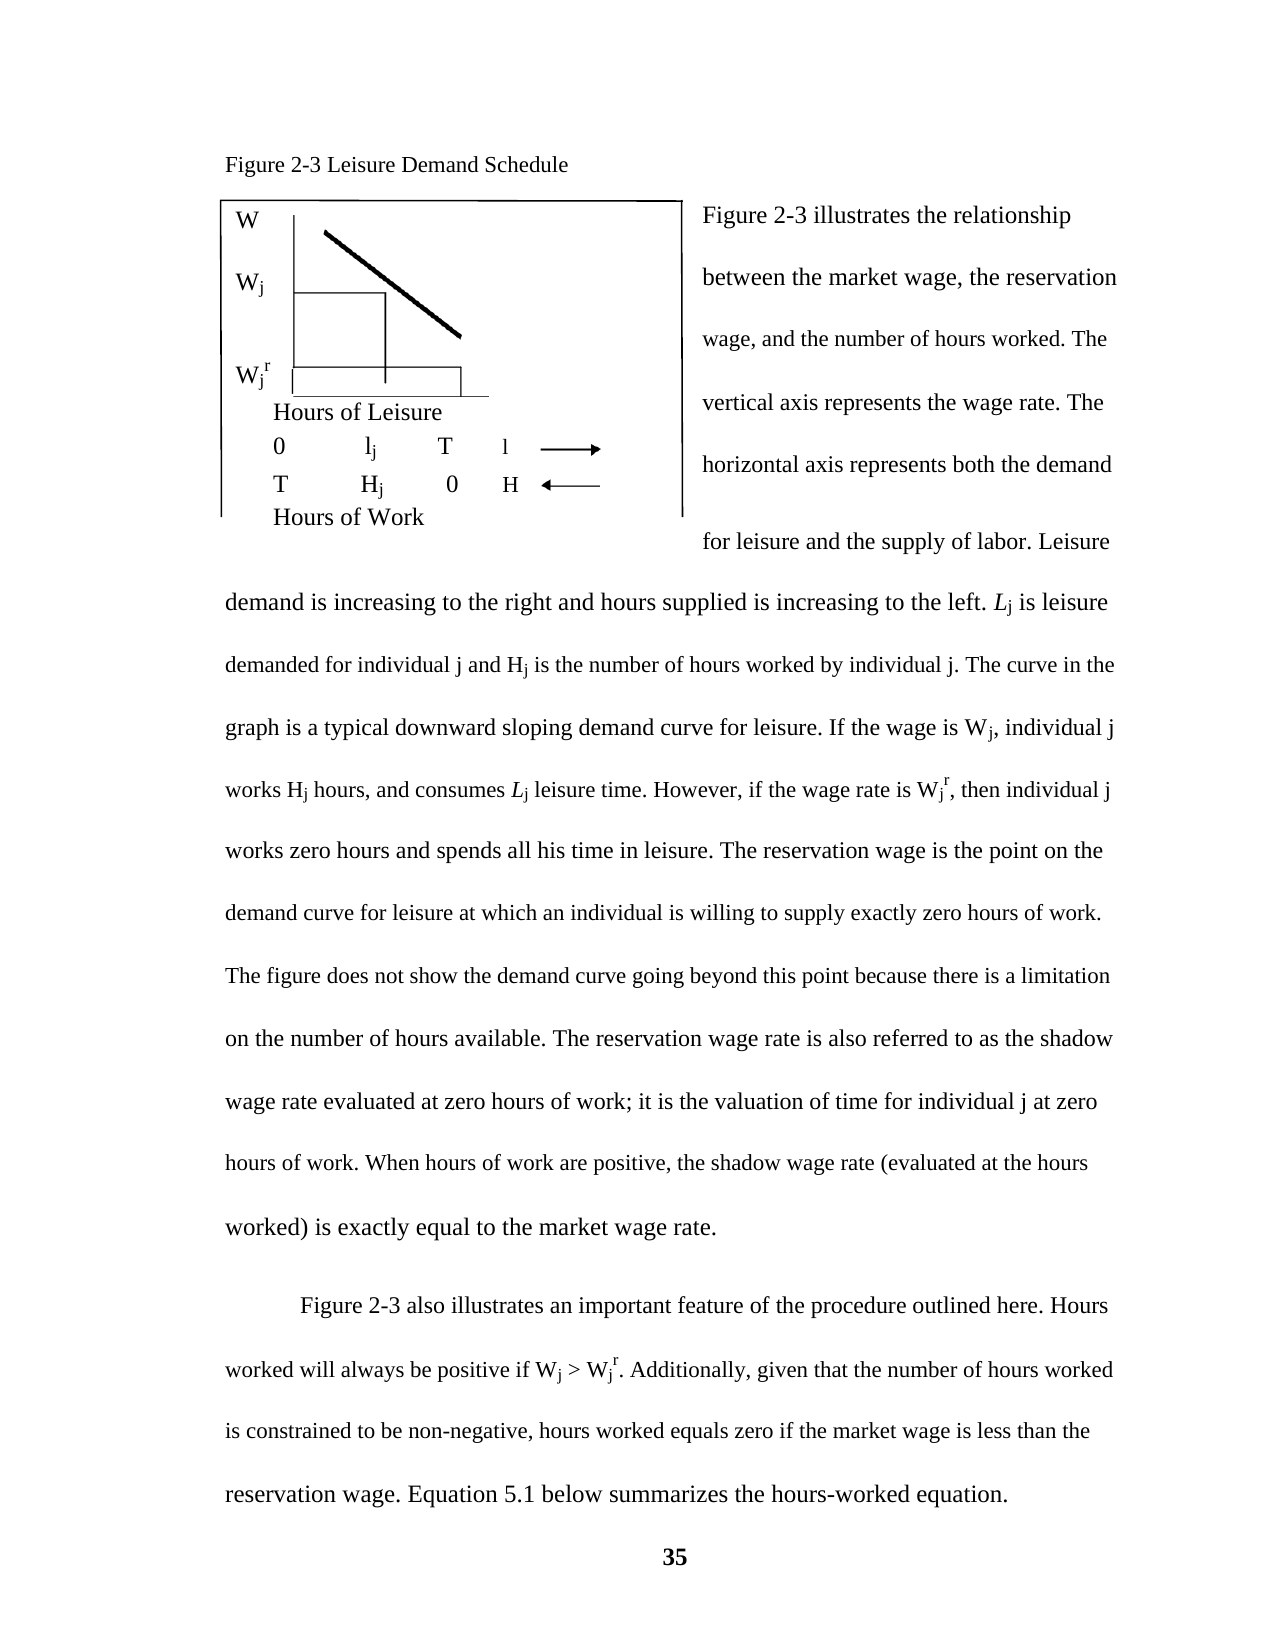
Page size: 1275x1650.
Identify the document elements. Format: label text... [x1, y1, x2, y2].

text Figure 2-3 Leisure Demand Schedule [225, 152, 627, 178]
text works Hj hours, and consumes Lj leisure time. However, if the wage rate is Wjr, then individual j [225, 770, 1127, 803]
text 35 [662, 1542, 1127, 1570]
text demanded for individual j and Hj is the number of hours worked by individual j. The curve in the [225, 645, 1127, 679]
text Wjr | [235, 340, 627, 394]
picture [290, 297, 489, 340]
text 0 lj T l [273, 426, 627, 462]
text wage rate evaluated at zero hours of work; it is the valuation of time for individual j at zero [225, 1087, 1127, 1114]
text Figure 2-3 illustrates the relationship [702, 200, 1127, 229]
text for leisure and the supply of labor. Leisure [702, 530, 1127, 554]
text is constrained to be non-negative, hours worked equals zero if the market wage is less than the [225, 1417, 1127, 1443]
text T Hj 0 H [273, 464, 627, 499]
text Wj [235, 262, 627, 297]
text on the number of hours available. The reservation wage rate is also referred to as the shadow [225, 1024, 1127, 1052]
text Hours of Leisure [273, 397, 627, 426]
text demand curve for leisure at which an individual is willing to supply exactly zero hours of work. [225, 899, 1127, 926]
text Hours of Work [273, 502, 627, 530]
text reservation wage. Equation 5.1 below summarizes the hours-worked equation. [225, 1479, 1127, 1508]
text wage, and the number of hours worked. The [702, 325, 1127, 351]
text vertical axis represents the wage rate. The [702, 387, 1127, 415]
text works zero hours and spends all his time in leisure. The reservation wage is the point on the [225, 837, 1127, 864]
text between the market wage, the reservation [702, 262, 1127, 291]
text W [235, 205, 627, 233]
text Figure 2-3 also illustrates an important feature of the procedure outlined here. Hours [300, 1292, 1127, 1319]
text horizontal axis represents both the demand [702, 450, 1127, 478]
text hours of work. When hours of work are positive, the shadow wage rate (evaluated at the hours [225, 1149, 1127, 1176]
picture [290, 233, 489, 262]
text graph is a typical downward sloping demand curve for leisure. If the wage is Wj, individual j [225, 707, 1127, 742]
text worked will always be positive if Wj > Wjr. Additionally, given that the number of hours worked [225, 1350, 1127, 1384]
text The figure does not show the demand curve going beyond this point because there is a limitation [225, 962, 1127, 988]
text demand is increasing to the right and hours supplied is increasing to the left. Lj is leisure [225, 581, 1127, 617]
text worked) is exactly equal to the market wage rate. [225, 1212, 1127, 1241]
